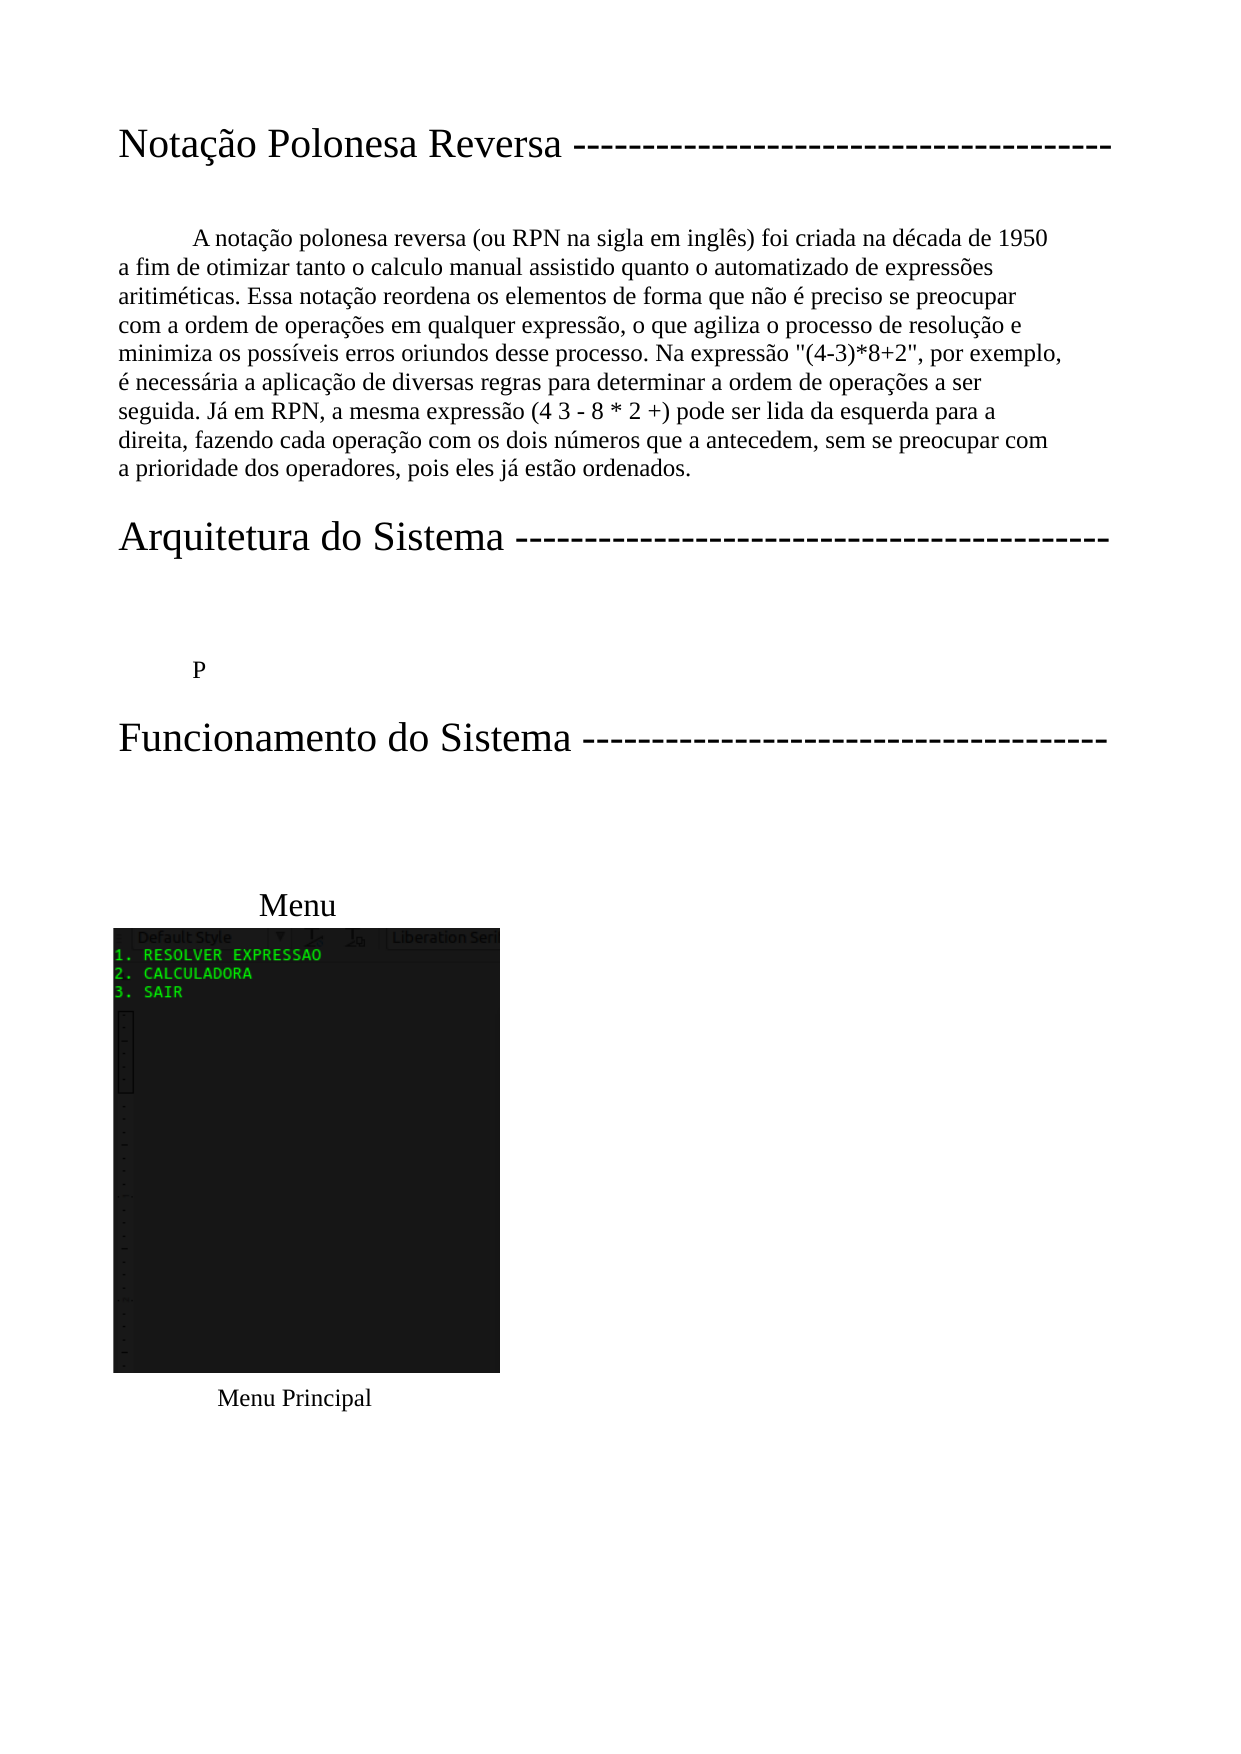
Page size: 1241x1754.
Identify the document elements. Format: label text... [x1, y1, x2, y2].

text Notação Polonesa Reversa --------------------------------------- [118, 118, 1122, 166]
text Menu Principal [118, 1383, 1122, 1412]
text a fim de otimizar tanto o calculo manual assistido quanto o automatizado de expressões [118, 252, 1122, 281]
text Arquitetura do Sistema ------------------------------------------- [118, 511, 1122, 559]
text aritiméticas. Essa notação reordena os elementos de forma que não é preciso se preocupar [118, 281, 1122, 310]
text a prioridade dos operadores, pois eles já estão ordenados. [118, 453, 1122, 482]
text seguida. Já em RPN, a mesma expressão (4 3 - 8 * 2 +) pode ser lida da esquerda para a [118, 396, 1122, 425]
text Menu [118, 885, 1122, 923]
text Funcionamento do Sistema -------------------------------------- [118, 712, 1122, 760]
text P [118, 655, 1122, 683]
text direita, fazendo cada operação com os dois números que a antecedem, sem se preocupar com [118, 425, 1122, 453]
text é necessária a aplicação de diversas regras para determinar a ordem de operações a ser [118, 367, 1122, 396]
text A notação polonesa reversa (ou RPN na sigla em inglês) foi criada na década de 1950 [118, 223, 1122, 252]
text com a ordem de operações em qualquer expressão, o que agiliza o processo de resolução e [118, 310, 1122, 338]
picture [113, 928, 500, 1373]
text minimiza os possíveis erros oriundos desse processo. Na expressão "(4-3)*8+2", por exemplo, [118, 338, 1122, 367]
